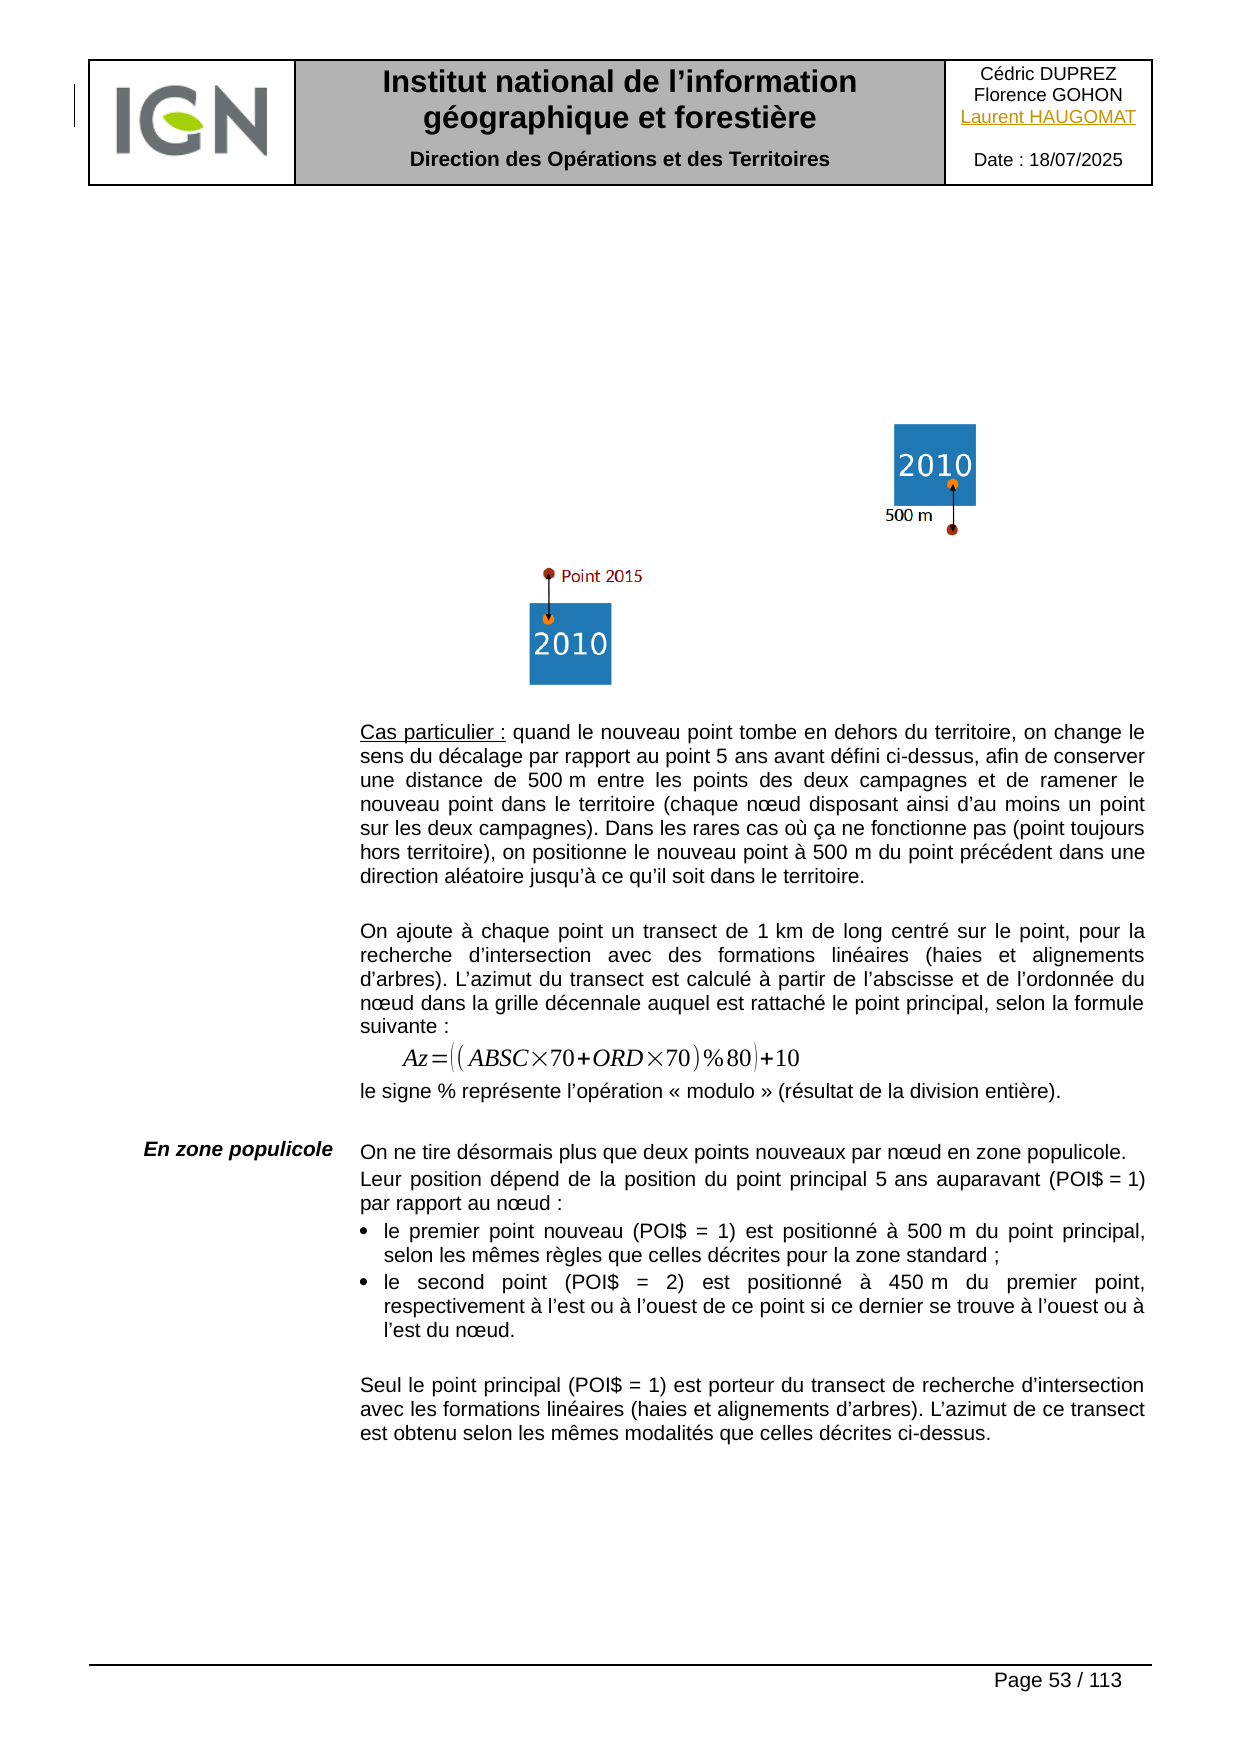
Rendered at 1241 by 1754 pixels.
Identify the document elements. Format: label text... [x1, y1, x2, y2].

table_cell En zone populicole [89, 1136, 354, 1478]
table_cell Si le point observé 5 ans auparavant, qui se situe dans une maille de 900 m de côté centré sur le nœud, est positionné au nord par rapport à ce nœud, on place le nouveau point à 500 m au nord de ce point visité 5 ans auparavant. S’il est situé au sud du nœud, on place le nouveau point à 500 m au sud de ce point visité 5 ans auparavant. S’il est situé à la même latitude que celle du nœud, on place le nouveau point à 500 m du point visité 5 ans auparavant, en choisissant : le nord pour un point 5 ans avant placé à l’ouest du nœud ou à la même longitude (cas très improbable d’un point tiré sur le nœud) ; le sud pour un point 5 ans avant placé à l’est du nœud. Cas particulier : quand le nouveau point tombe en dehors du territoire, on change le sens du décalage par rapport au point 5 ans avant défini ci-dessus, afin de conserver une distance de 500 m entre les points des deux campagnes et de ramener le nouveau point dans le territoire (chaque nœud disposant ainsi d’au moins un point sur les deux campagnes). Dans les rares cas où ça ne fonctionne pas (point toujours hors territoire), on positionne le nouveau point à 500 m du point précédent dans une direction aléatoire jusqu’à ce qu’il soit dans le territoire. On ajoute à chaque point un transect de 1 km de long centré sur le point, pour la recherche d’intersection avec des formations linéaires (haies et alignements d’arbres). L’azimut du transect est calculé à partir de l’abscisse et de l’ordonnée du nœud dans la grille décennale auquel est rattaché le point principal, selon la formule suivante : le signe % représente l’opération « modulo » (résultat de la division entière). [354, 186, 1152, 1136]
table_cell [89, 186, 354, 1136]
picture [522, 416, 983, 693]
table_cell On ne tire désormais plus que deux points nouveaux par nœud en zone populicole. Leur position dépend de la position du point principal 5 ans auparavant (POI$ = 1) par rapport au nœud : le premier point nouveau (POI$ = 1) est positionné à 500 m du point principal, selon les mêmes règles que celles décrites pour la zone standard ; le second point (POI$ = 2) est positionné à 450 m du premier point, respectivement à l’est ou à l’ouest de ce point si ce dernier se trouve à l’ouest ou à l’est du nœud. Seul le point principal (POI$ = 1) est porteur du transect de recherche d’intersection avec les formations linéaires (haies et alignements d’arbres). L’azimut de ce transect est obtenu selon les mêmes modalités que celles décrites ci-dessus. [354, 1136, 1152, 1478]
picture [91, 62, 293, 180]
